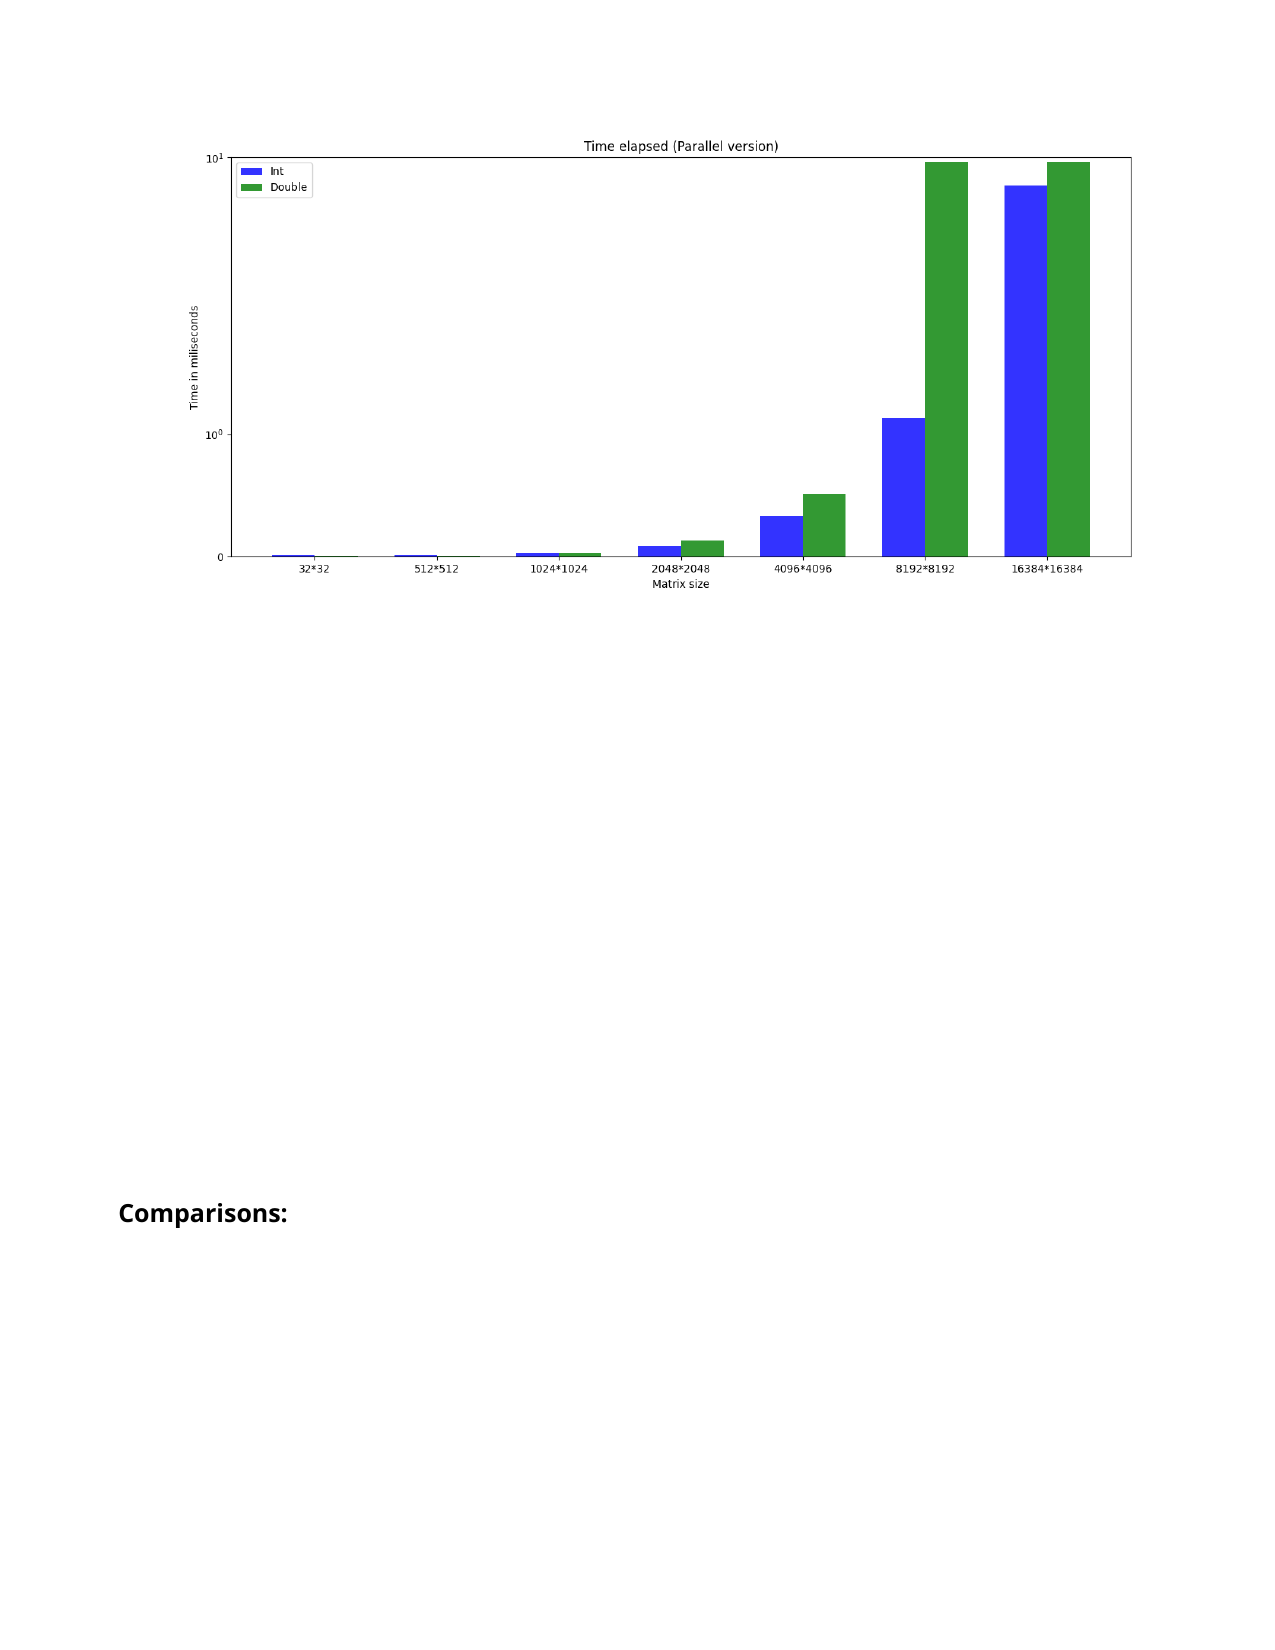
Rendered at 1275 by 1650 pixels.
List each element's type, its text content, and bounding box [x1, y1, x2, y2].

text Comparisons: [118, 1195, 1157, 1229]
picture [118, 118, 1157, 617]
